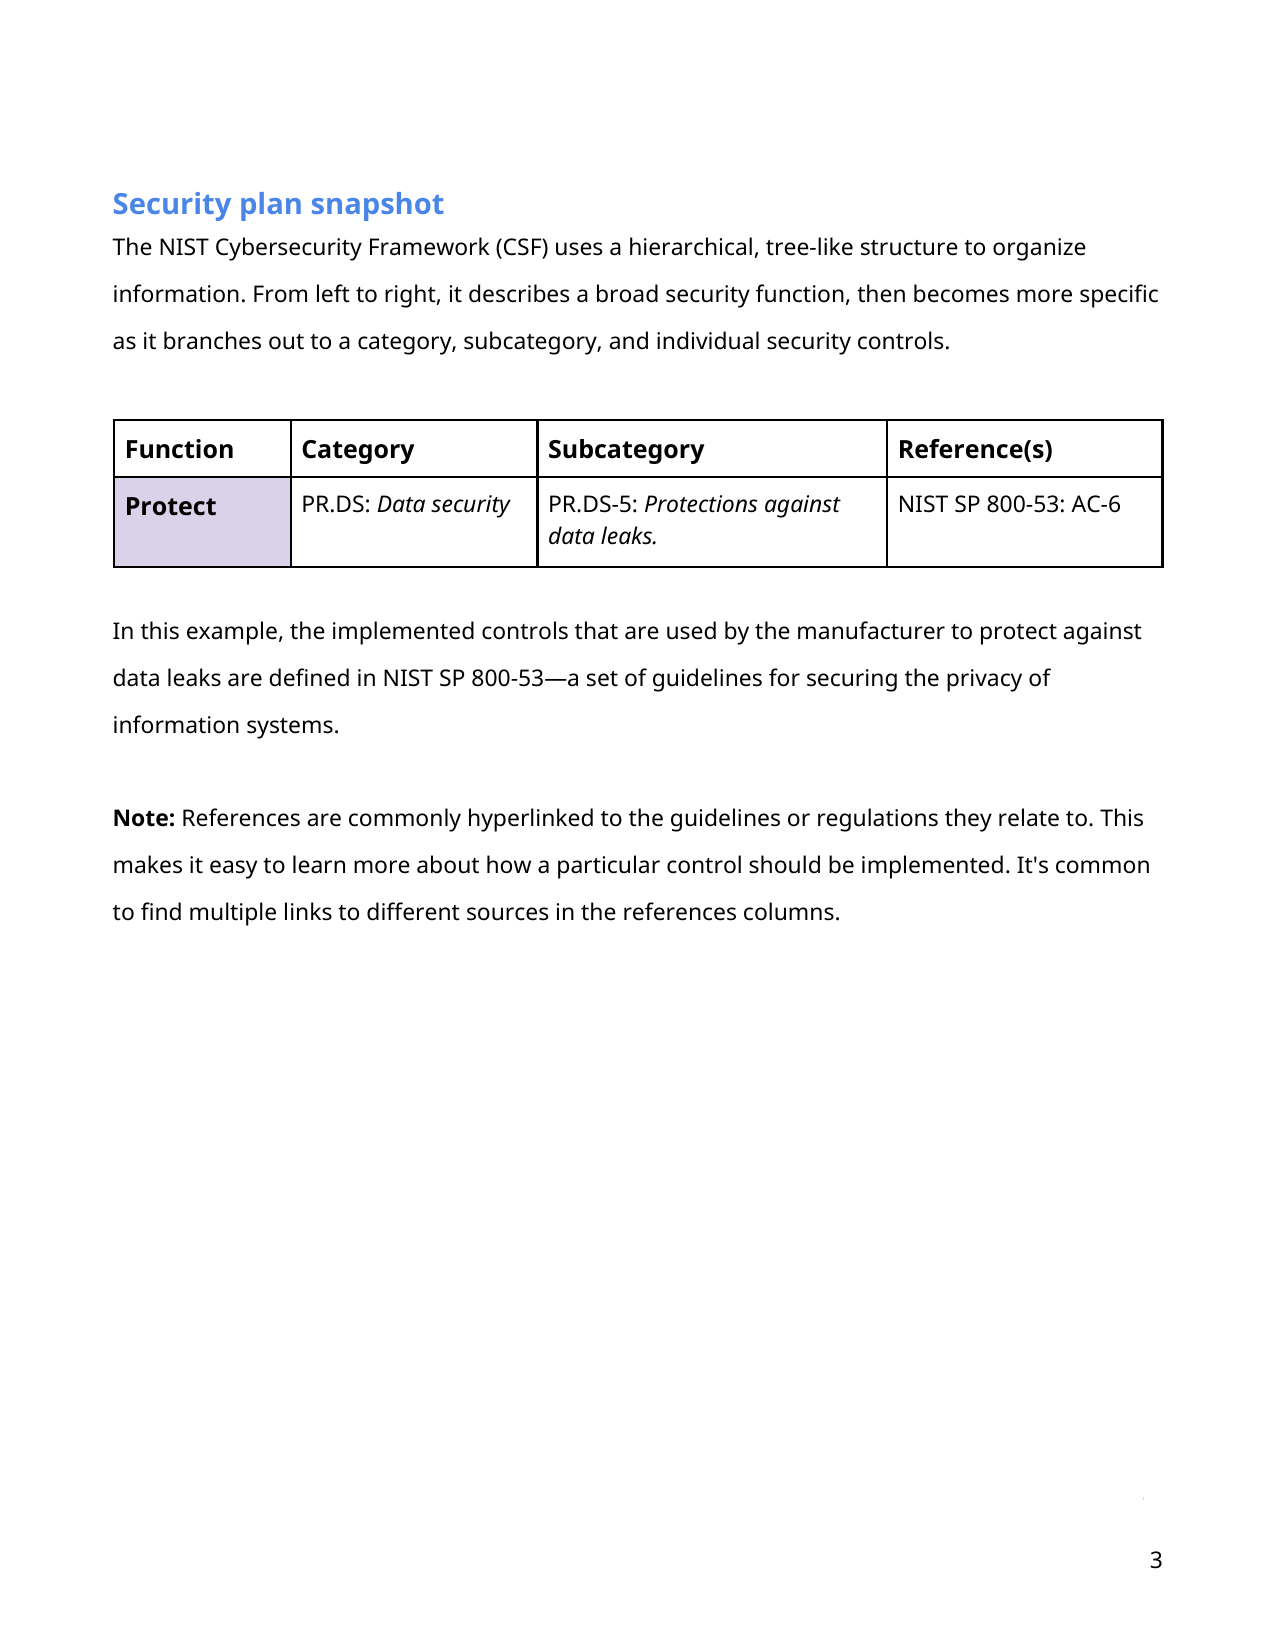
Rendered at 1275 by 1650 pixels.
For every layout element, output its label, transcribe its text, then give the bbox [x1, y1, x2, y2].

table_header Function [115, 421, 290, 476]
table_header Reference(s) [888, 421, 1161, 476]
table_header Category [292, 421, 536, 476]
table_cell PR.DS-5: Protections against data leaks. [539, 478, 886, 566]
text The NIST Cybersecurity Framework (CSF) uses a hierarchical, tree-like structure to organize information. From left to right, it describes a broad security function, then becomes more specific as it branches out to a category, subcategory, and individual security controls. [112, 231, 1162, 356]
table_header Subcategory [539, 421, 886, 476]
subtitle Security plan snapshot [112, 183, 1162, 223]
table_cell Protect [115, 478, 290, 566]
table_cell PR.DS: Data security [292, 478, 536, 566]
text In this example, the implemented controls that are used by the manufacturer to protect against data leaks are defined in NIST SP 800-53—a set of guidelines for securing the privacy of information systems. [112, 615, 1162, 740]
text Note: References are commonly hyperlinked to the guidelines or regulations they relate to. This makes it easy to learn more about how a particular control should be implemented. It's common to find multiple links to different sources in the references columns. [112, 802, 1162, 927]
table_cell NIST SP 800-53: AC-6 [888, 478, 1161, 566]
